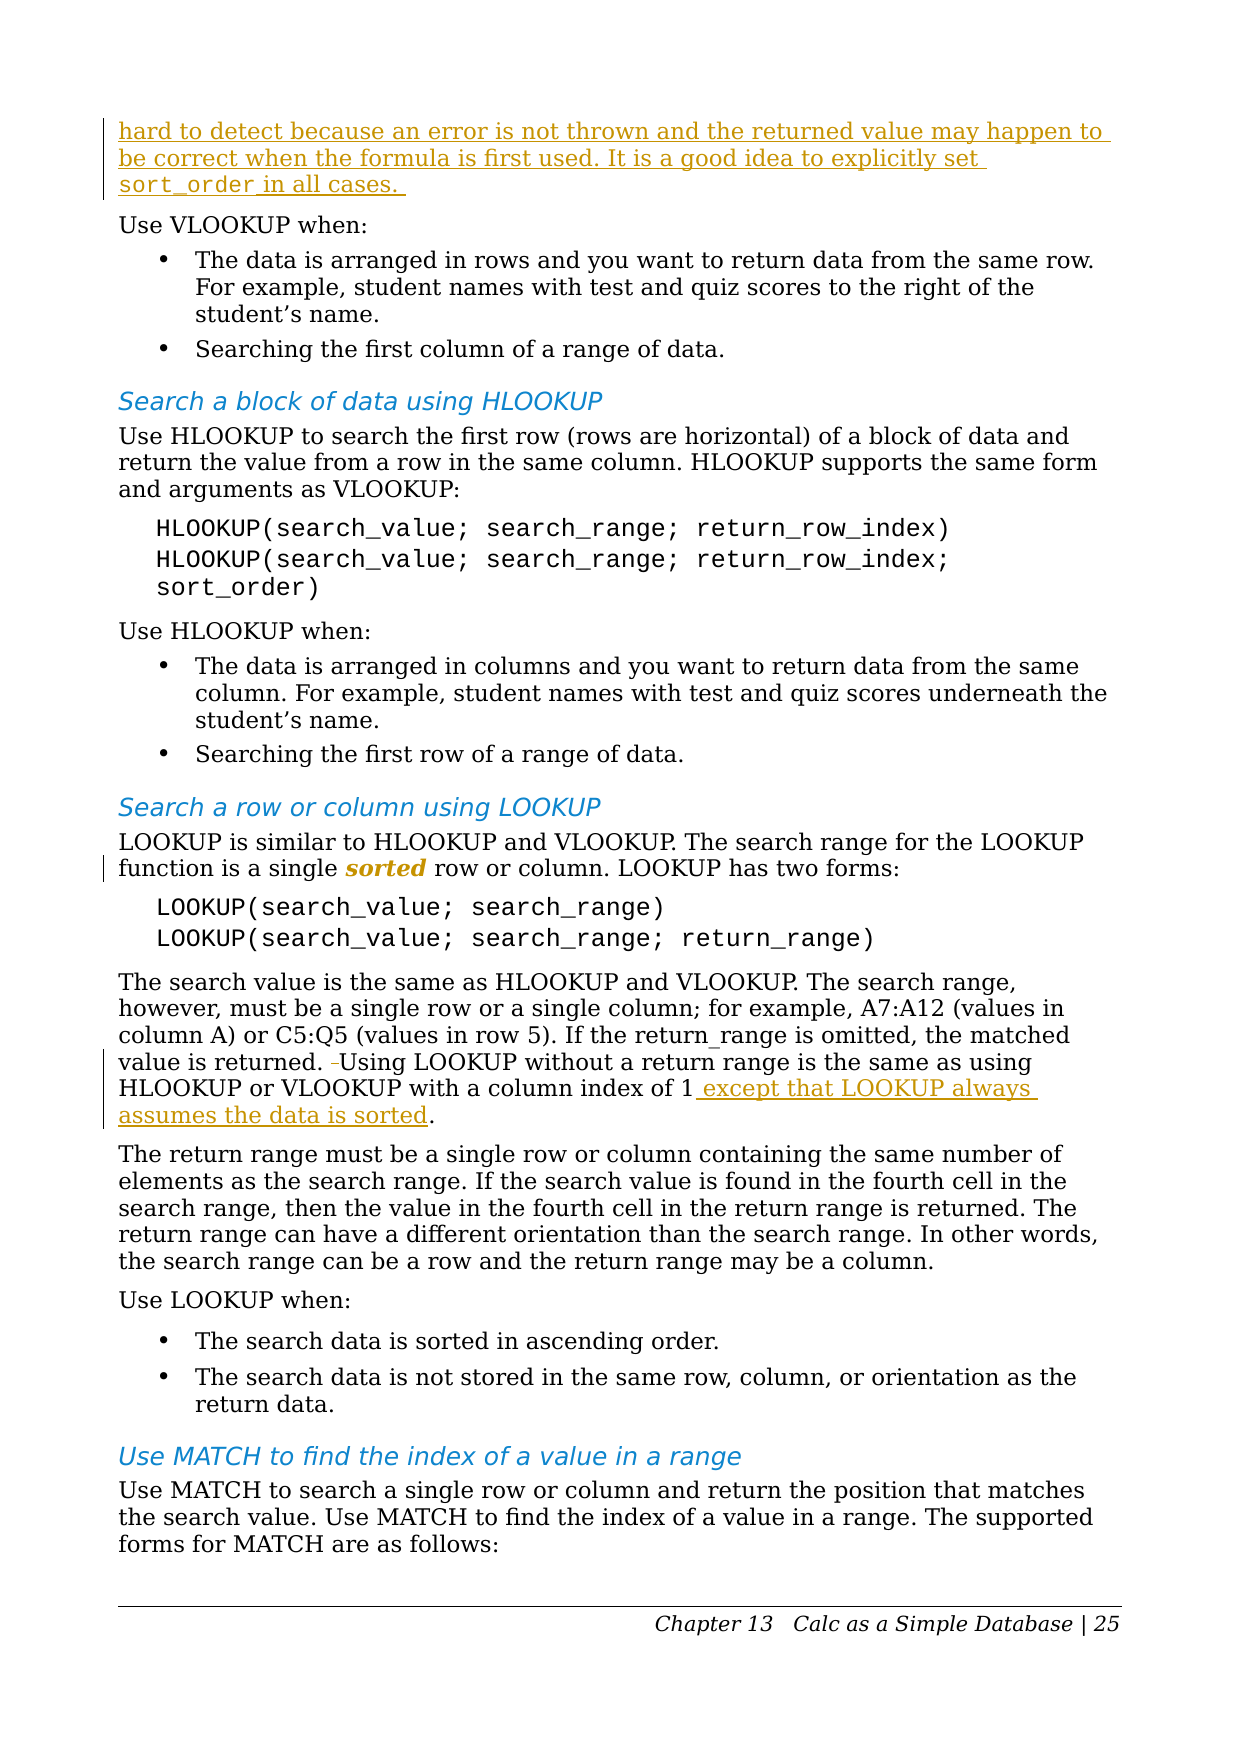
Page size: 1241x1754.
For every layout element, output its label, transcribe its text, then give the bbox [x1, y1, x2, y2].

list Searching the first row of a range of data. [156, 740, 1122, 769]
text LOOKUP(search_value; search_range; return_range) [156, 926, 1092, 954]
text The return range must be a single row or column containing the same number of elements as the search range. If the search value is found in the fourth cell in the search range, then the value in the fourth cell in the return range is returned. The return range can have a different orientation than the search range. In other words, the search range can be a row and the return range may be a column. [118, 1141, 1122, 1275]
text Use LOOKUP when: [118, 1287, 1122, 1314]
list Searching the first column of a range of data. [156, 334, 1122, 363]
subtitle Search a row or column using LOOKUP [118, 793, 1122, 822]
list The search data is sorted in ascending order. [156, 1326, 1122, 1356]
list Use VLOOKUP when: [118, 212, 1122, 239]
list The data is arranged in columns and you want to return data from the same column. For example, student names with test and quiz scores underneath the student’s name. [156, 651, 1122, 733]
list The data is arranged in rows and you want to return data from the same row. For example, student names with test and quiz scores to the right of the student’s name. [156, 245, 1122, 328]
text The search value is the same as HLOOKUP and VLOOKUP. The search range, however, must be a single row or a single column; for example, A7:A12 (values in column A) or C5:Q5 (values in row 5). If the return_range is omitted, the matched value is returned. Using LOOKUP without a return range is the same as using HLOOKUP or VLOOKUP with a column index of 1 except that LOOKUP always assumes the data is sorted. [118, 969, 1122, 1129]
text HLOOKUP(search_value; search_range; return_row_index) [156, 515, 1092, 544]
text HLOOKUP(search_value; search_range; return_row_index; sort_order) [156, 546, 1092, 603]
list Use MATCH to search a single row or column and return the position that matches the search value. Use MATCH to find the index of a value in a range. The supported forms for MATCH are as follows: [118, 1477, 1122, 1557]
list The search data is not stored in the same row, column, or orientation as the return data. [156, 1362, 1122, 1418]
subtitle Search a block of data using HLOOKUP [118, 387, 1122, 416]
text LOOKUP is similar to HLOOKUP and VLOOKUP. The search range for the LOOKUP function is a single sorted row or column. LOOKUP has two forms: [118, 829, 1122, 882]
text LOOKUP(search_value; search_range) [156, 895, 1092, 923]
subtitle Use MATCH to find the index of a value in a range [118, 1442, 1122, 1471]
text hard to detect because an error is not thrown and the returned value may happen to be correct when the formula is first used. It is a good idea to explicitly set sort_order in all cases. [118, 118, 1122, 199]
list Use HLOOKUP when: [118, 618, 1122, 644]
text Use HLOOKUP to search the first row (rows are horizontal) of a block of data and return the value from a row in the same column. HLOOKUP supports the same form and arguments as VLOOKUP: [118, 423, 1122, 503]
